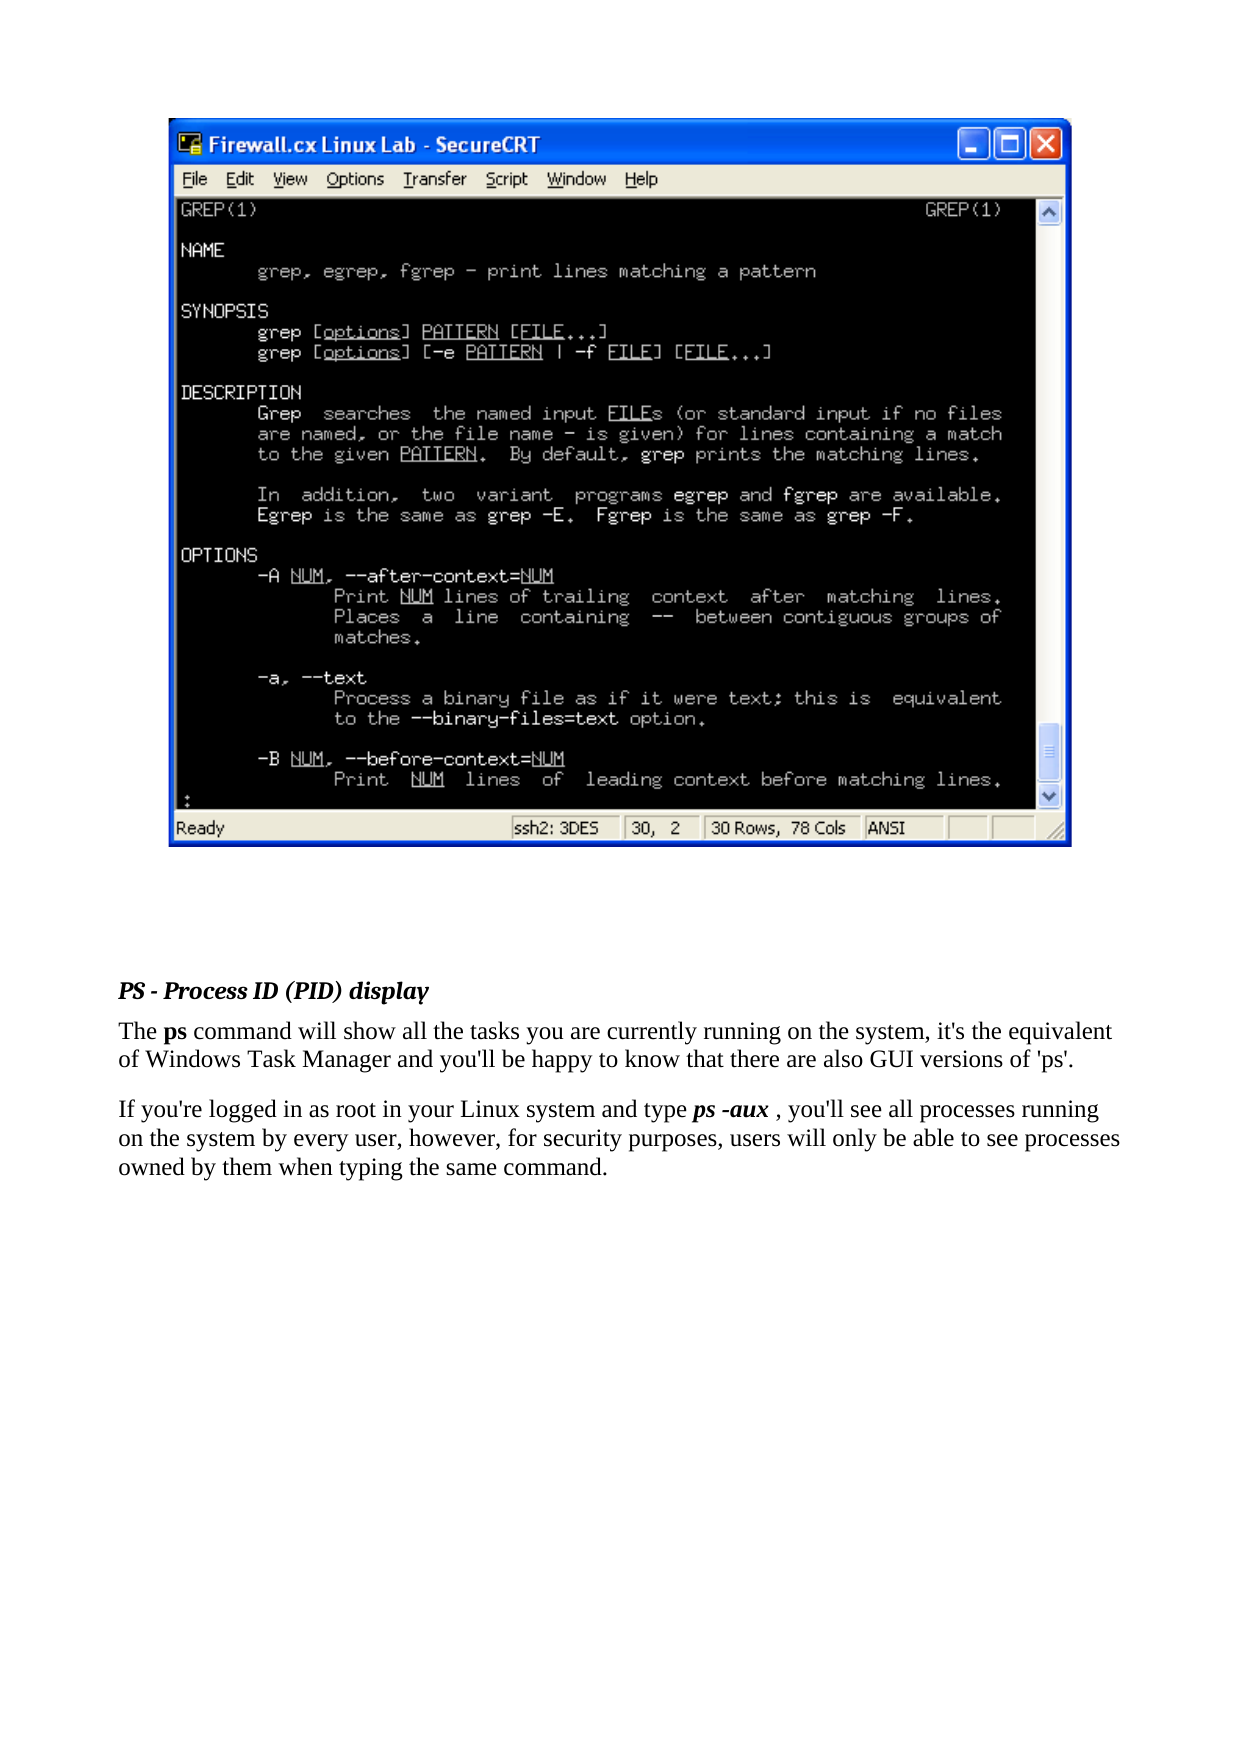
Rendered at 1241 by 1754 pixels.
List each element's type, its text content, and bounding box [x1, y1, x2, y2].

text  [118, 917, 1122, 945]
text The ps command will show all the tasks you are currently running on the system, it's the equivalent of Windows Task Manager and you'll be happy to know that there are also GUI versions of 'ps'. [118, 1016, 1122, 1073]
text If you're logged in as root in your Linux system and type ps -aux , you'll see all processes running on the system by every user, however, for security purposes, users will only be able to see processes owned by them when typing the same command. [118, 1094, 1122, 1180]
subtitle PS - Process ID (PID) display [118, 977, 1122, 1005]
